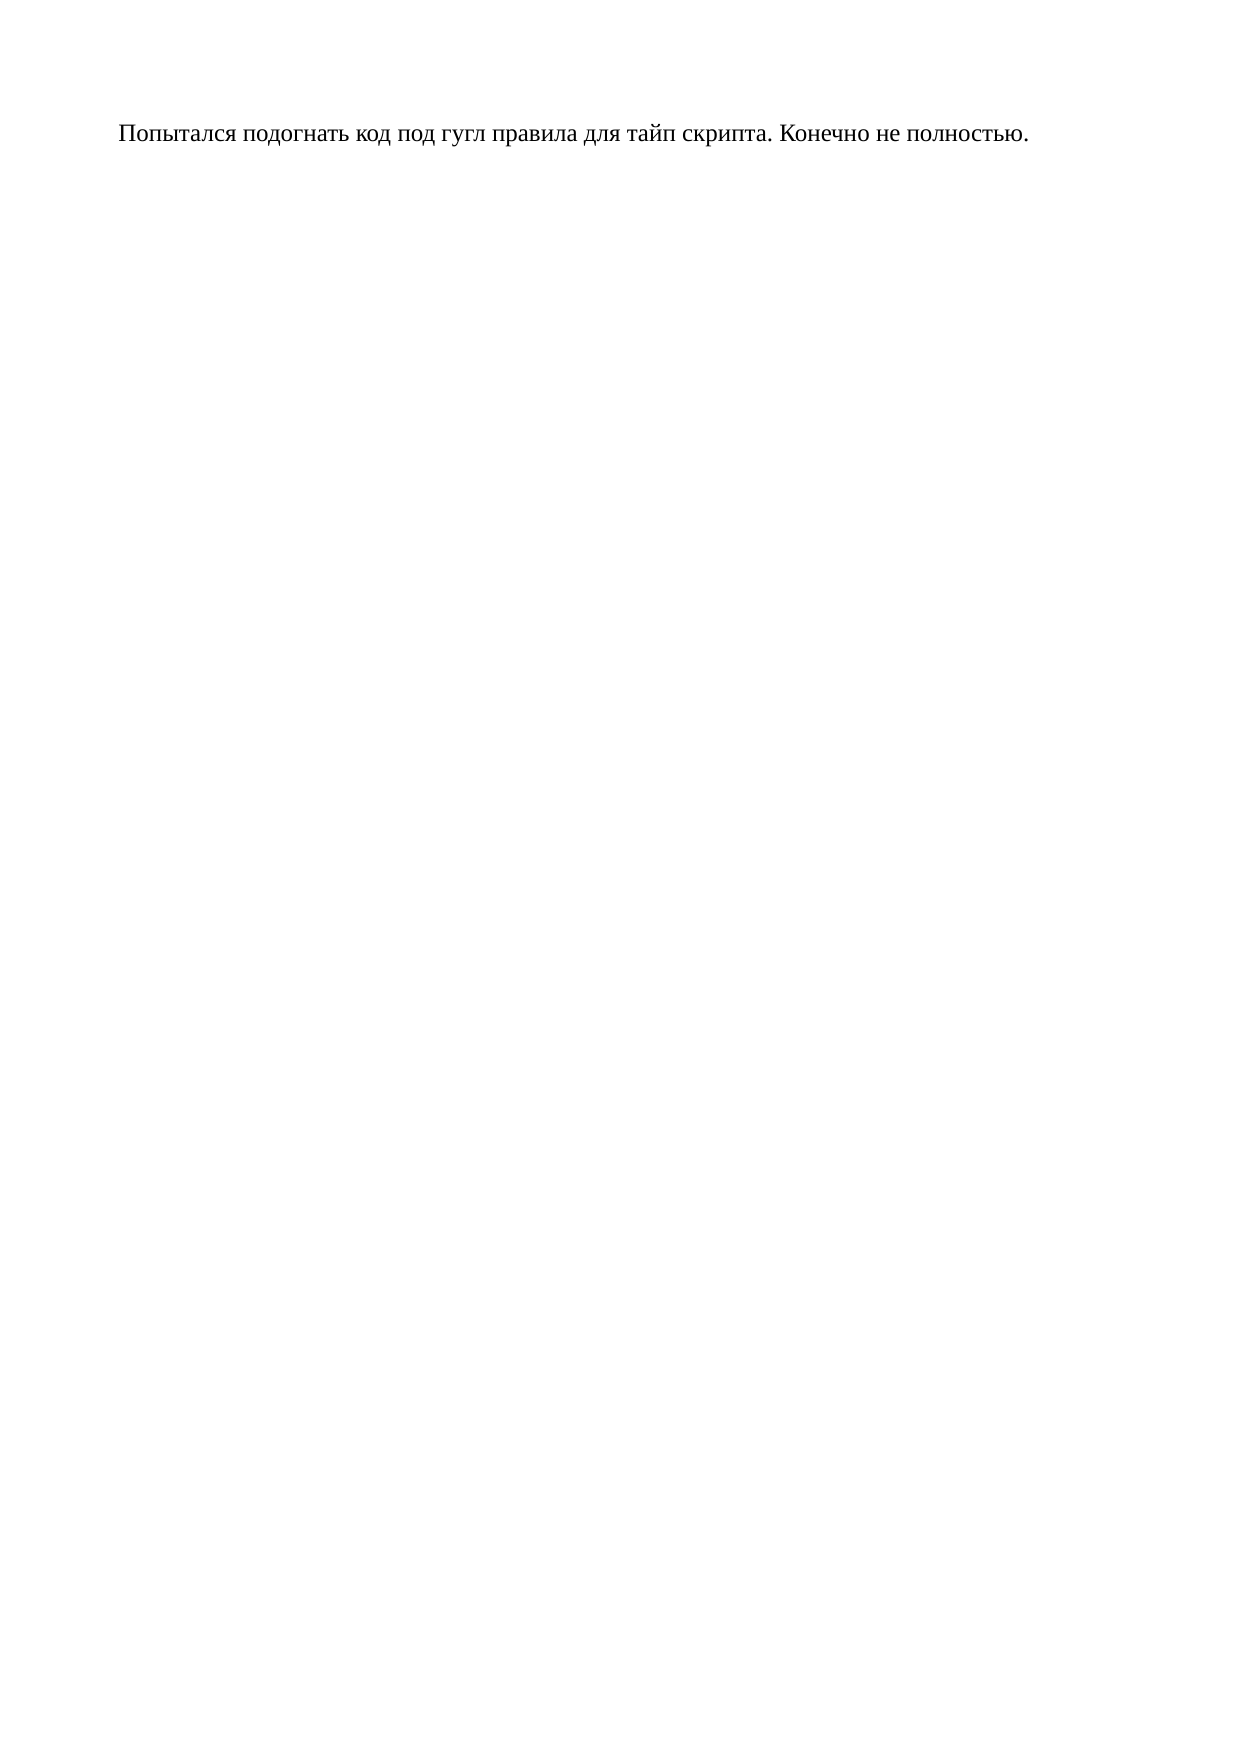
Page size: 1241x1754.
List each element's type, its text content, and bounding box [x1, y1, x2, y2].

text Попытался подогнать код под гугл правила для тайп скрипта. Конечно не полностью. [118, 118, 1122, 147]
